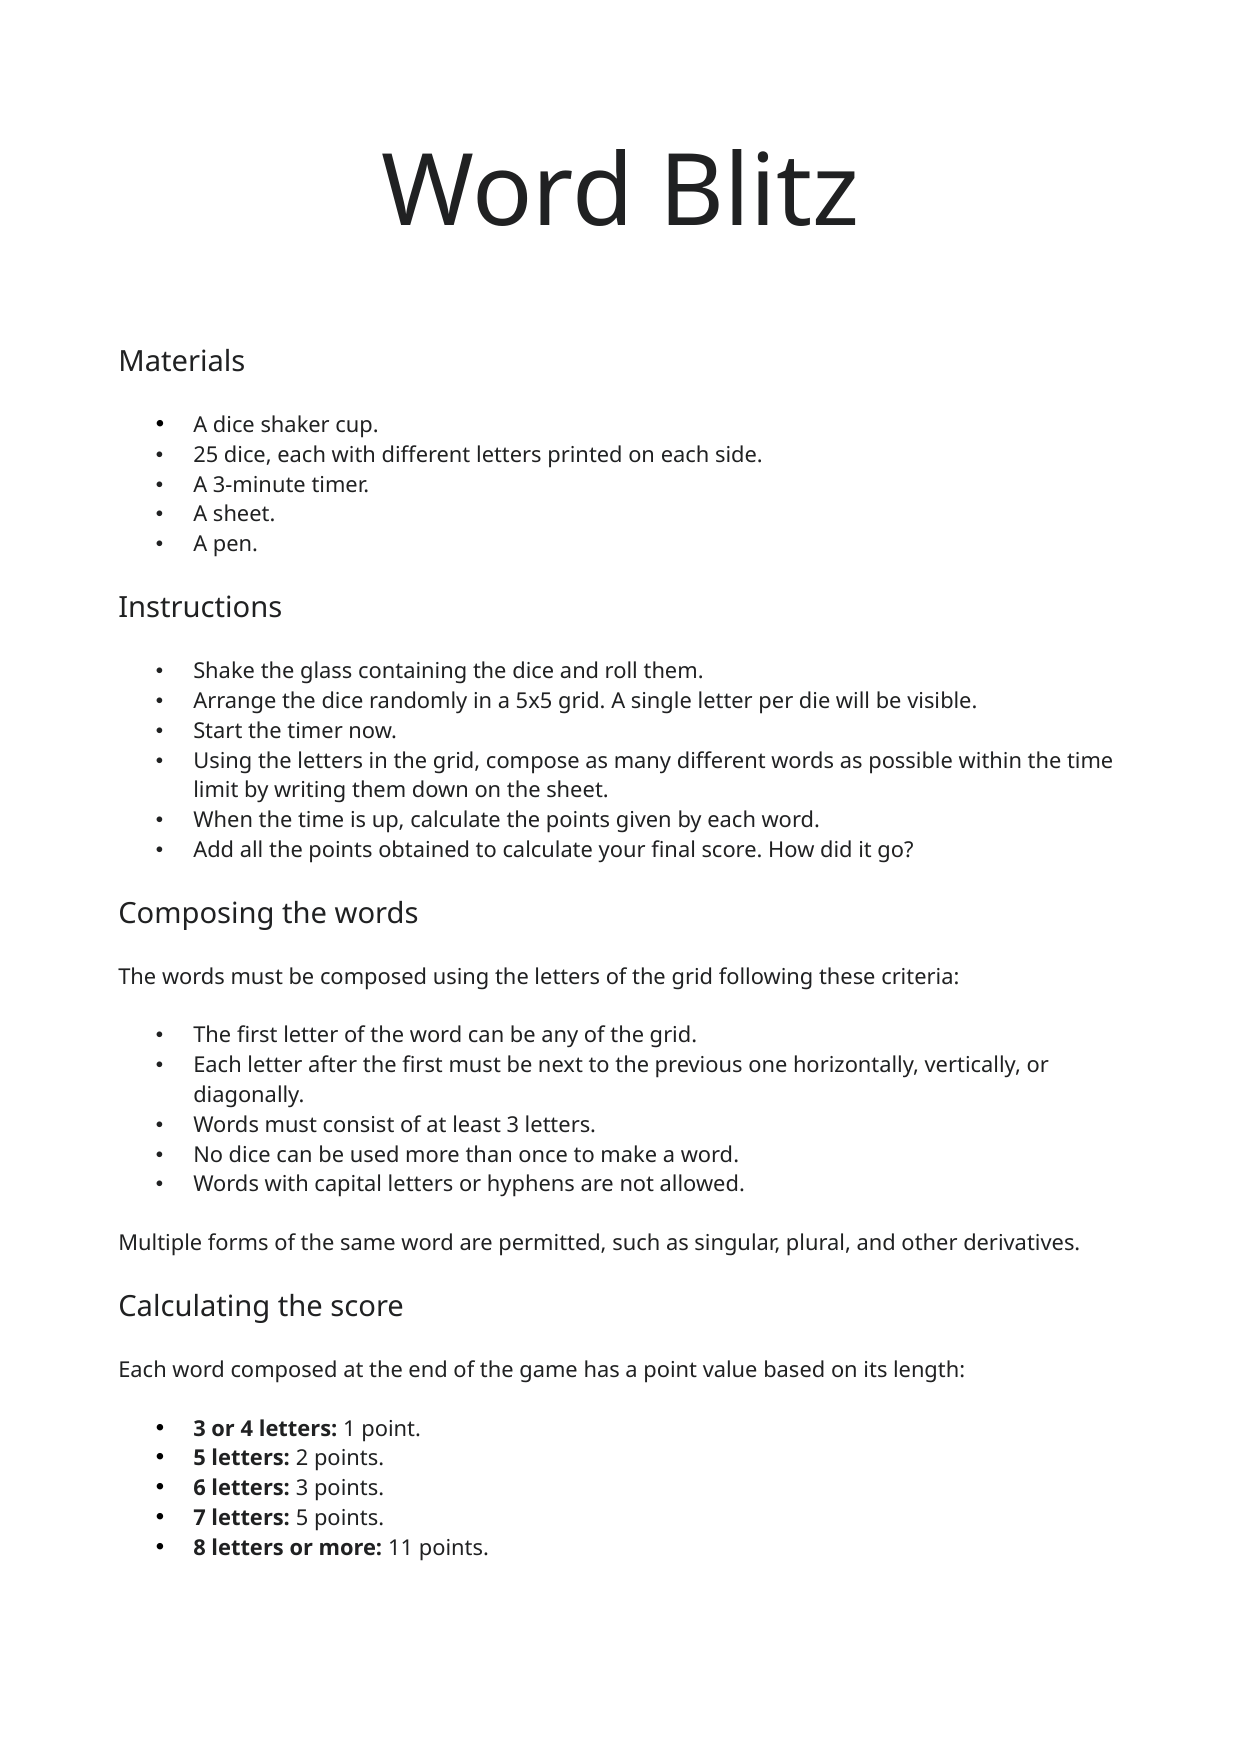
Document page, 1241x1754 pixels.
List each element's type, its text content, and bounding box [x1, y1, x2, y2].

list Words with capital letters or hyphens are not allowed. [156, 1168, 1122, 1198]
list Arrange the dice randomly in a 5x5 grid. A single letter per die will be visible. [156, 685, 1122, 715]
text Word Blitz [118, 118, 1122, 254]
list When the time is up, calculate the points given by each word. [156, 804, 1122, 834]
text Instructions [118, 587, 1122, 626]
list 8 letters or more: 11 points. [156, 1532, 1122, 1561]
list 5 letters: 2 points. [156, 1442, 1122, 1472]
list Start the timer now. [156, 715, 1122, 744]
list Words must consist of at least 3 letters. [156, 1109, 1122, 1139]
list The first letter of the word can be any of the grid. [156, 1019, 1122, 1049]
text Calculating the score [118, 1286, 1122, 1325]
list Add all the points obtained to calculate your final score. How did it go? [156, 834, 1122, 864]
list 6 letters: 3 points. [156, 1472, 1122, 1502]
list 7 letters: 5 points. [156, 1502, 1122, 1532]
text Multiple forms of the same word are permitted, such as singular, plural, and other derivatives. [118, 1227, 1122, 1257]
list 3 or 4 letters: 1 point. [156, 1412, 1122, 1442]
list A 3-minute timer. [156, 469, 1122, 498]
list 25 dice, each with different letters printed on each side. [156, 439, 1122, 469]
list A sheet. [156, 498, 1122, 528]
text The words must be composed using the letters of the grid following these criteria: [118, 961, 1122, 991]
text Each word composed at the end of the game has a point value based on its length: [118, 1354, 1122, 1384]
text Composing the words [118, 892, 1122, 932]
list Shake the glass containing the dice and roll them. [156, 655, 1122, 685]
list No dice can be used more than once to make a word. [156, 1139, 1122, 1168]
list Using the letters in the grid, compose as many different words as possible within the time limit by writing them down on the sheet. [156, 744, 1122, 804]
text Materials [118, 341, 1122, 380]
list Each letter after the first must be next to the previous one horizontally, vertically, or diagonally. [156, 1049, 1122, 1109]
list A pen. [156, 528, 1122, 558]
list A dice shaker cup. [156, 409, 1122, 439]
